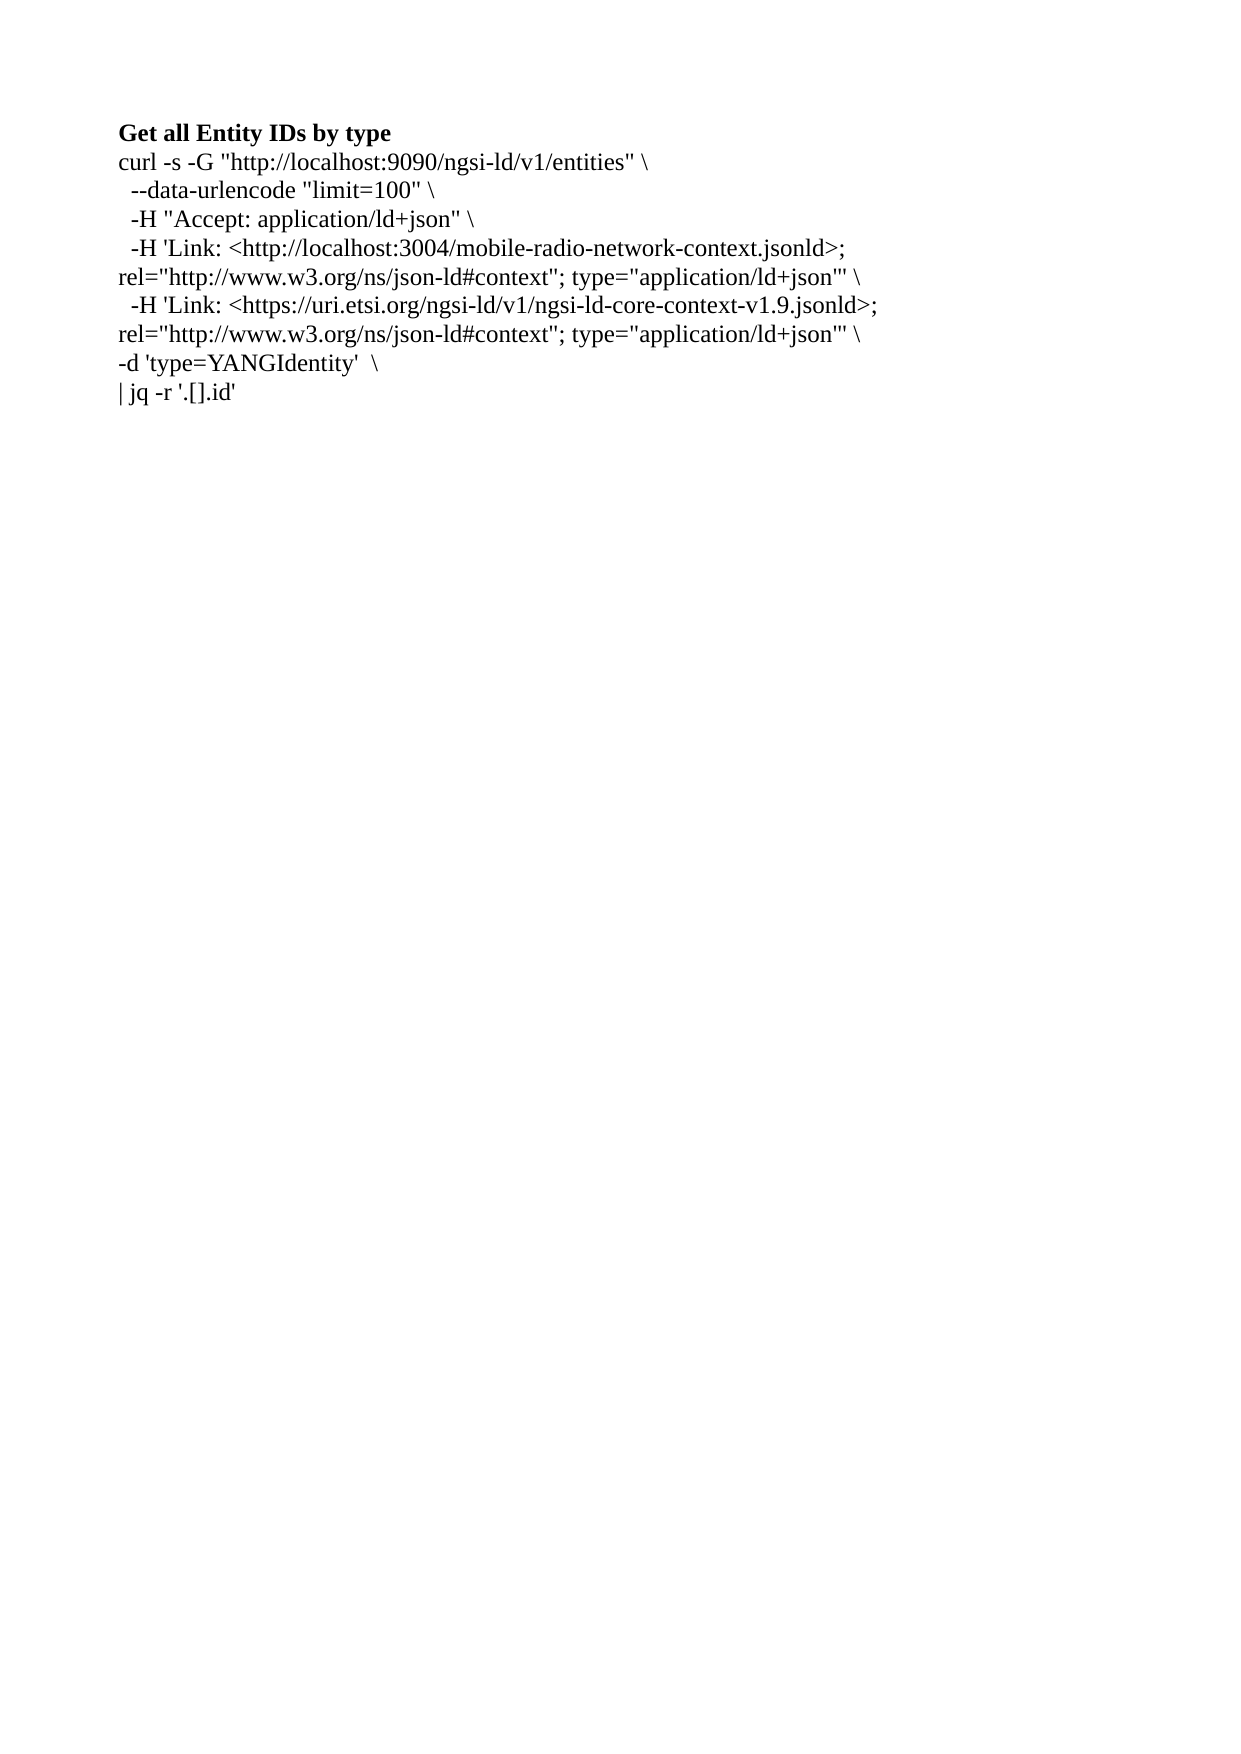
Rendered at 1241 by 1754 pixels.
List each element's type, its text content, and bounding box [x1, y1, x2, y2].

text curl -s -G "http://localhost:9090/ngsi-ld/v1/entities" \ [118, 147, 1122, 176]
text --data-urlencode "limit=100" \ [118, 176, 1122, 204]
text -H 'Link: <https://uri.etsi.org/ngsi-ld/v1/ngsi-ld-core-context-v1.9.jsonld>; rel="http://www.w3.org/ns/json-ld#context"; type="application/ld+json"' \ [118, 291, 1122, 348]
text -H 'Link: <http://localhost:3004/mobile-radio-network-context.jsonld>; rel="http://www.w3.org/ns/json-ld#context"; type="application/ld+json"' \ [118, 233, 1122, 291]
text -d 'type=YANGIdentity' \ [118, 348, 1122, 377]
text | jq -r '.[].id' [118, 377, 1122, 406]
text -H "Accept: application/ld+json" \ [118, 204, 1122, 233]
text Get all Entity IDs by type [118, 118, 1122, 147]
